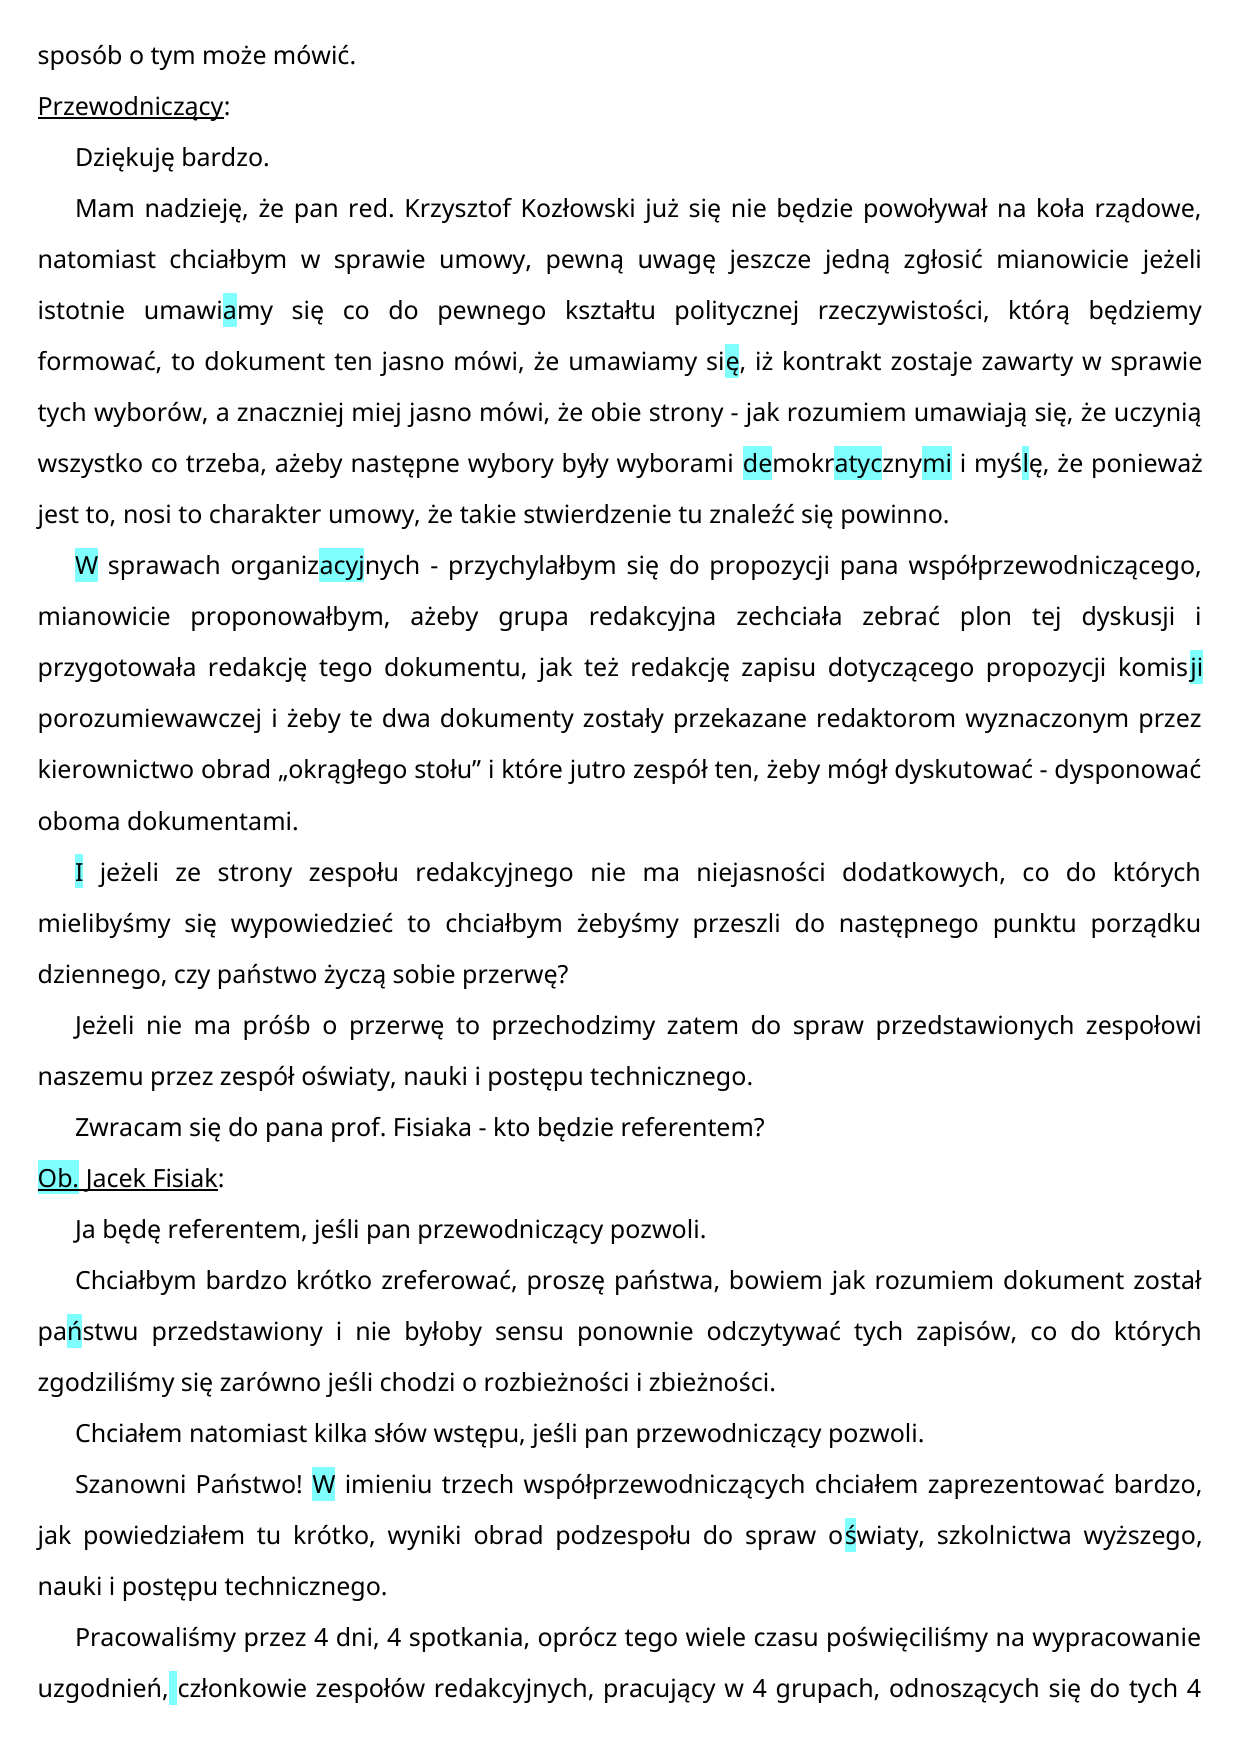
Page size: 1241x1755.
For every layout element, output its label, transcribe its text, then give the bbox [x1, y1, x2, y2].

text Przewodniczący: [37, 88, 1203, 123]
text Zwracam się do pana prof. Fisiaka - kto będzie referentem? [37, 1109, 1203, 1143]
text Chciałbym bardzo krótko zreferować, proszę państwa, bowiem jak rozumiem dokument został państwu przedstawiony i nie byłoby sensu ponownie odczytywać tych zapisów, co do których zgodziliśmy się zarówno jeśli chodzi o rozbieżności i zbieżności. [37, 1262, 1203, 1399]
text Szanowni Państwo! W imieniu trzech współprzewodniczących chciałem zaprezentować bardzo, jak powiedziałem tu krótko, wyniki obrad podzespołu do spraw oświaty, szkolnictwa wyższego, nauki i postępu technicznego. [37, 1467, 1203, 1603]
text Ja będę referentem, jeśli pan przewodniczący pozwoli. [37, 1211, 1203, 1246]
text sposób o tym może mówić. [37, 37, 1203, 72]
text W sprawach organizacyjnych - przychylałbym się do propozycji pana współprzewodniczącego, mianowicie proponowałbym, ażeby grupa redakcyjna zechciała zebrać plon tej dyskusji i przygotowała redakcję tego dokumentu, jak też redakcję zapisu dotyczącego propozycji komisji porozumiewawczej i żeby te dwa dokumenty zostały przekazane redaktorom wyznaczonym przez kierownictwo obrad „okrągłego stołu” i które jutro zespół ten, żeby mógł dyskutować - dysponować oboma dokumentami. [37, 548, 1203, 837]
text Chciałem natomiast kilka słów wstępu, jeśli pan przewodniczący pozwoli. [37, 1416, 1203, 1450]
text Jeżeli nie ma próśb o przerwę to przechodzimy zatem do spraw przedstawionych zespołowi naszemu przez zespół oświaty, nauki i postępu technicznego. [37, 1007, 1203, 1092]
text I jeżeli ze strony zespołu redakcyjnego nie ma niejasności dodatkowych, co do których mielibyśmy się wypowiedzieć to chciałbym żebyśmy przeszli do następnego punktu porządku dziennego, czy państwo życzą sobie przerwę? [37, 854, 1203, 990]
text Dziękuję bardzo. [37, 139, 1203, 174]
text Pracowaliśmy przez 4 dni, 4 spotkania, oprócz tego wiele czasu poświęciliśmy na wypracowanie uzgodnień, członkowie zespołów redakcyjnych, pracujący w 4 grupach, odnoszących się do tych 4 [37, 1620, 1203, 1705]
text Mam nadzieję, że pan red. Krzysztof Kozłowski już się nie będzie powoływał na koła rządowe, natomiast chciałbym w sprawie umowy, pewną uwagę jeszcze jedną zgłosić mianowicie jeżeli istotnie umawiamy się co do pewnego kształtu politycznej rzeczywistości, którą będziemy formować, to dokument ten jasno mówi, że umawiamy się, iż kontrakt zostaje zawarty w sprawie tych wyborów, a znaczniej miej jasno mówi, że obie strony - jak rozumiem umawiają się, że uczynią wszystko co trzeba, ażeby następne wybory były wyborami demokratycznymi i myślę, że ponieważ jest to, nosi to charakter umowy, że takie stwierdzenie tu znaleźć się powinno. [37, 191, 1203, 531]
text Ob. Jacek Fisiak: [37, 1160, 1203, 1194]
